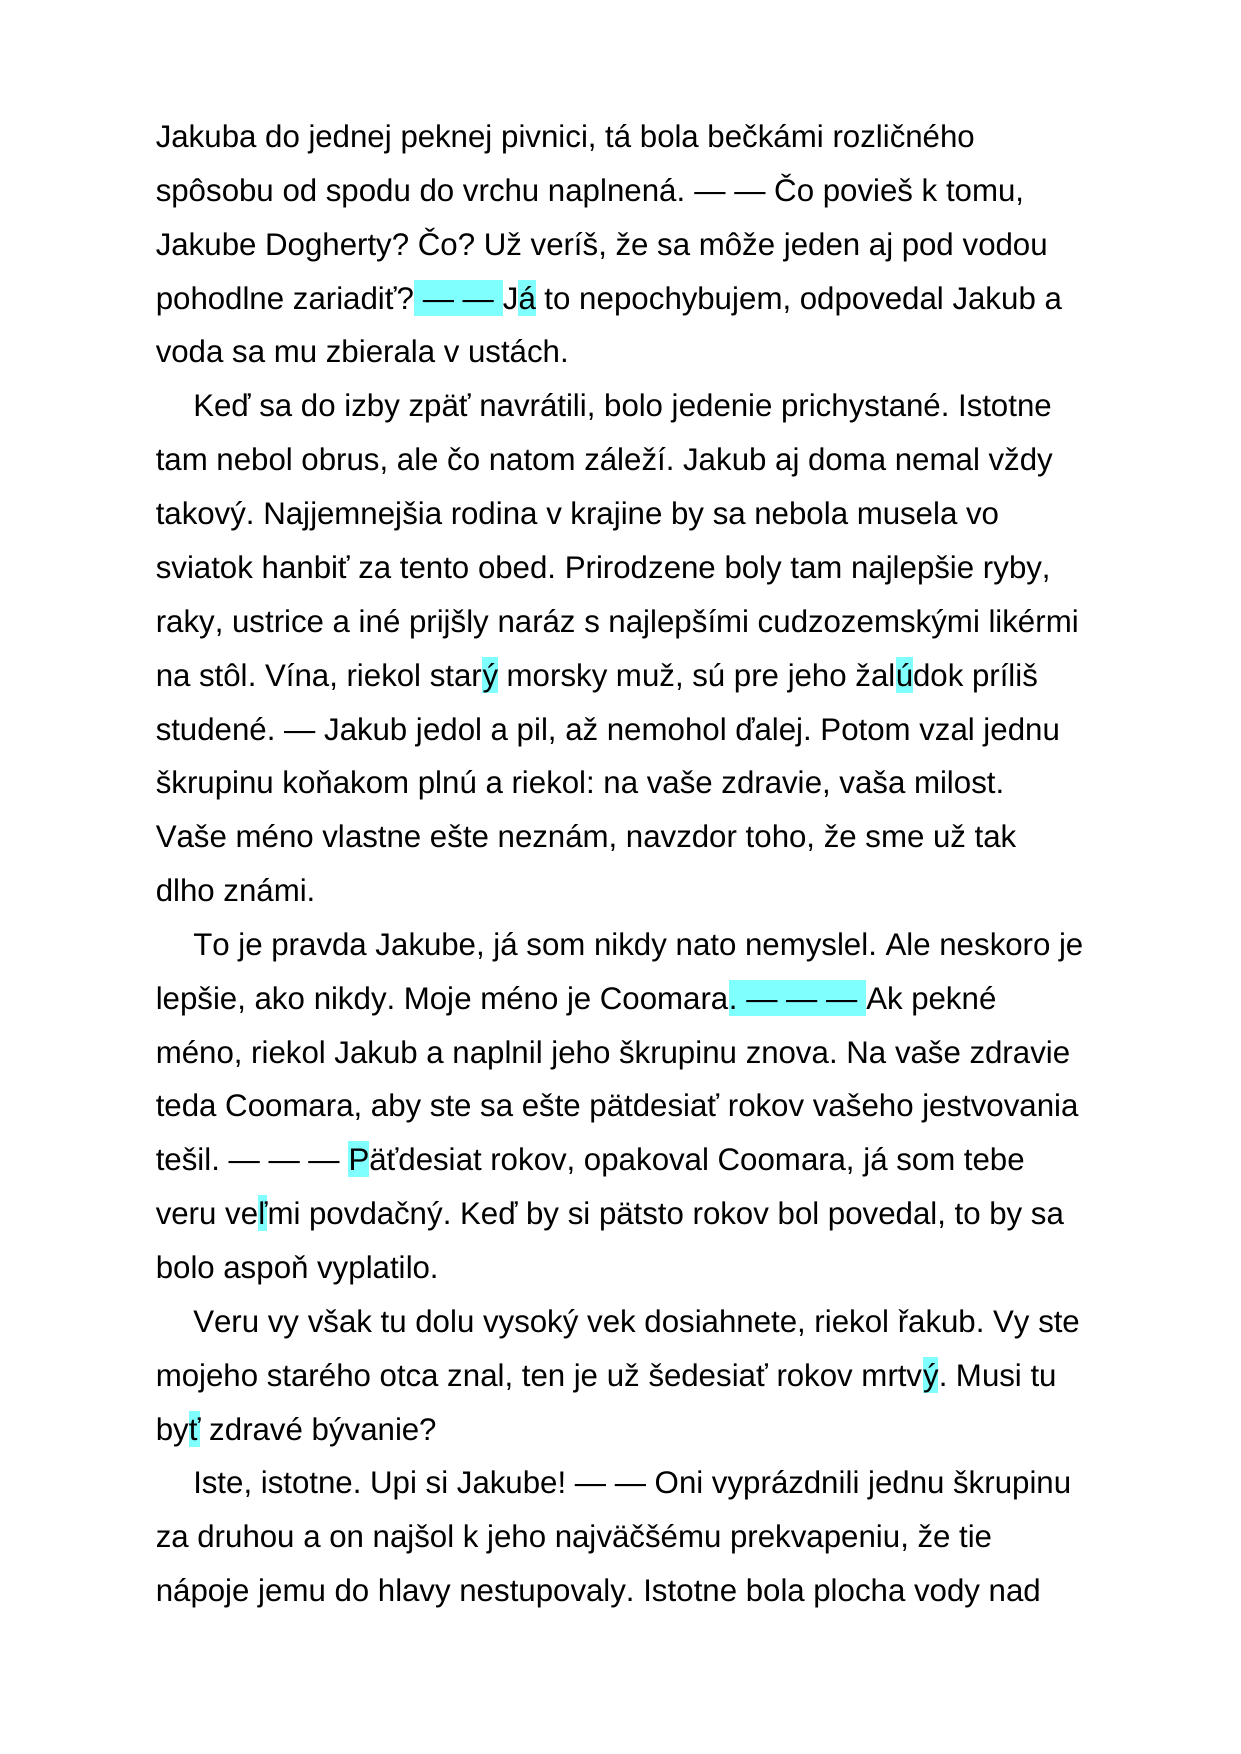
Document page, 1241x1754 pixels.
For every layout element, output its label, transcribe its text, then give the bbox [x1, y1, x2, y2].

text Veru vy však tu dolu vysoký vek dosiahnete, riekol řakub. Vy ste mojeho starého otca znal, ten je už šedesiať rokov mrtvý. Musi tu byť zdravé bývanie? [156, 1303, 1084, 1447]
text Jakuba do jednej peknej pivnici, tá bola bečkámi rozličného spôsobu od spodu do vrchu naplnená. — — Čo povieš k tomu, Jakube Dogherty? Čo? Už veríš, že sa môže jeden aj pod vodou pohodlne zariadiť? — — Já to ne­pochybujem, odpovedal Jakub a voda sa mu zbierala v ustách. [156, 118, 1084, 369]
text Iste, istotne. Upi si Jakube! — — Oni vyprázdnili jednu škrupinu za druhou a on najšol k jeho najväčšému prekvapeniu, že tie nápoje jemu do hlavy nestupovaly. Istotne bola plocha vody nad [156, 1464, 1084, 1608]
text To je pravda Jakube, já som nikdy nato nemyslel. Ale neskoro je lepšie, ako nikdy. Moje méno je Coomara. — — — Ak pekné méno, riekol Jakub a naplnil jeho škrupinu znova. Na vaše zdravie teda Coomara, aby ste sa ešte pätdesiať rokov vašeho jestvovania tešil. — — — Päťdesiat rokov, opakoval Coomara, já som tebe veru veľmi povdačný. Keď by si pätsto rokov bol povedal, to by sa bolo aspoň vyplatilo. [156, 926, 1084, 1285]
text Keď sa do izby zpäť navrátili, bolo jedenie prichystané. Istotne tam nebol obrus, ale čo natom záleží. Jakub aj doma nemal vždy takový. Najjemnejšia rodina v krajine by sa nebola musela vo sviatok hanbiť za tento obed. Prirodzene boly tam najlepšie ryby, raky, ustrice a iné prijšly naráz s najlepšími cudzozemskými likérmi na stôl. Vína, riekol starý morsky muž, sú pre jeho žalúdok príliš studené. — Jakub jedol a pil, až nemohol ďalej. Potom vzal jednu škrupinu koňakom plnú a riekol: na vaše zdravie, vaša milost. Vaše méno vlastne ešte neznám, navzdor toho, že sme už tak dlho známi. [156, 387, 1084, 908]
